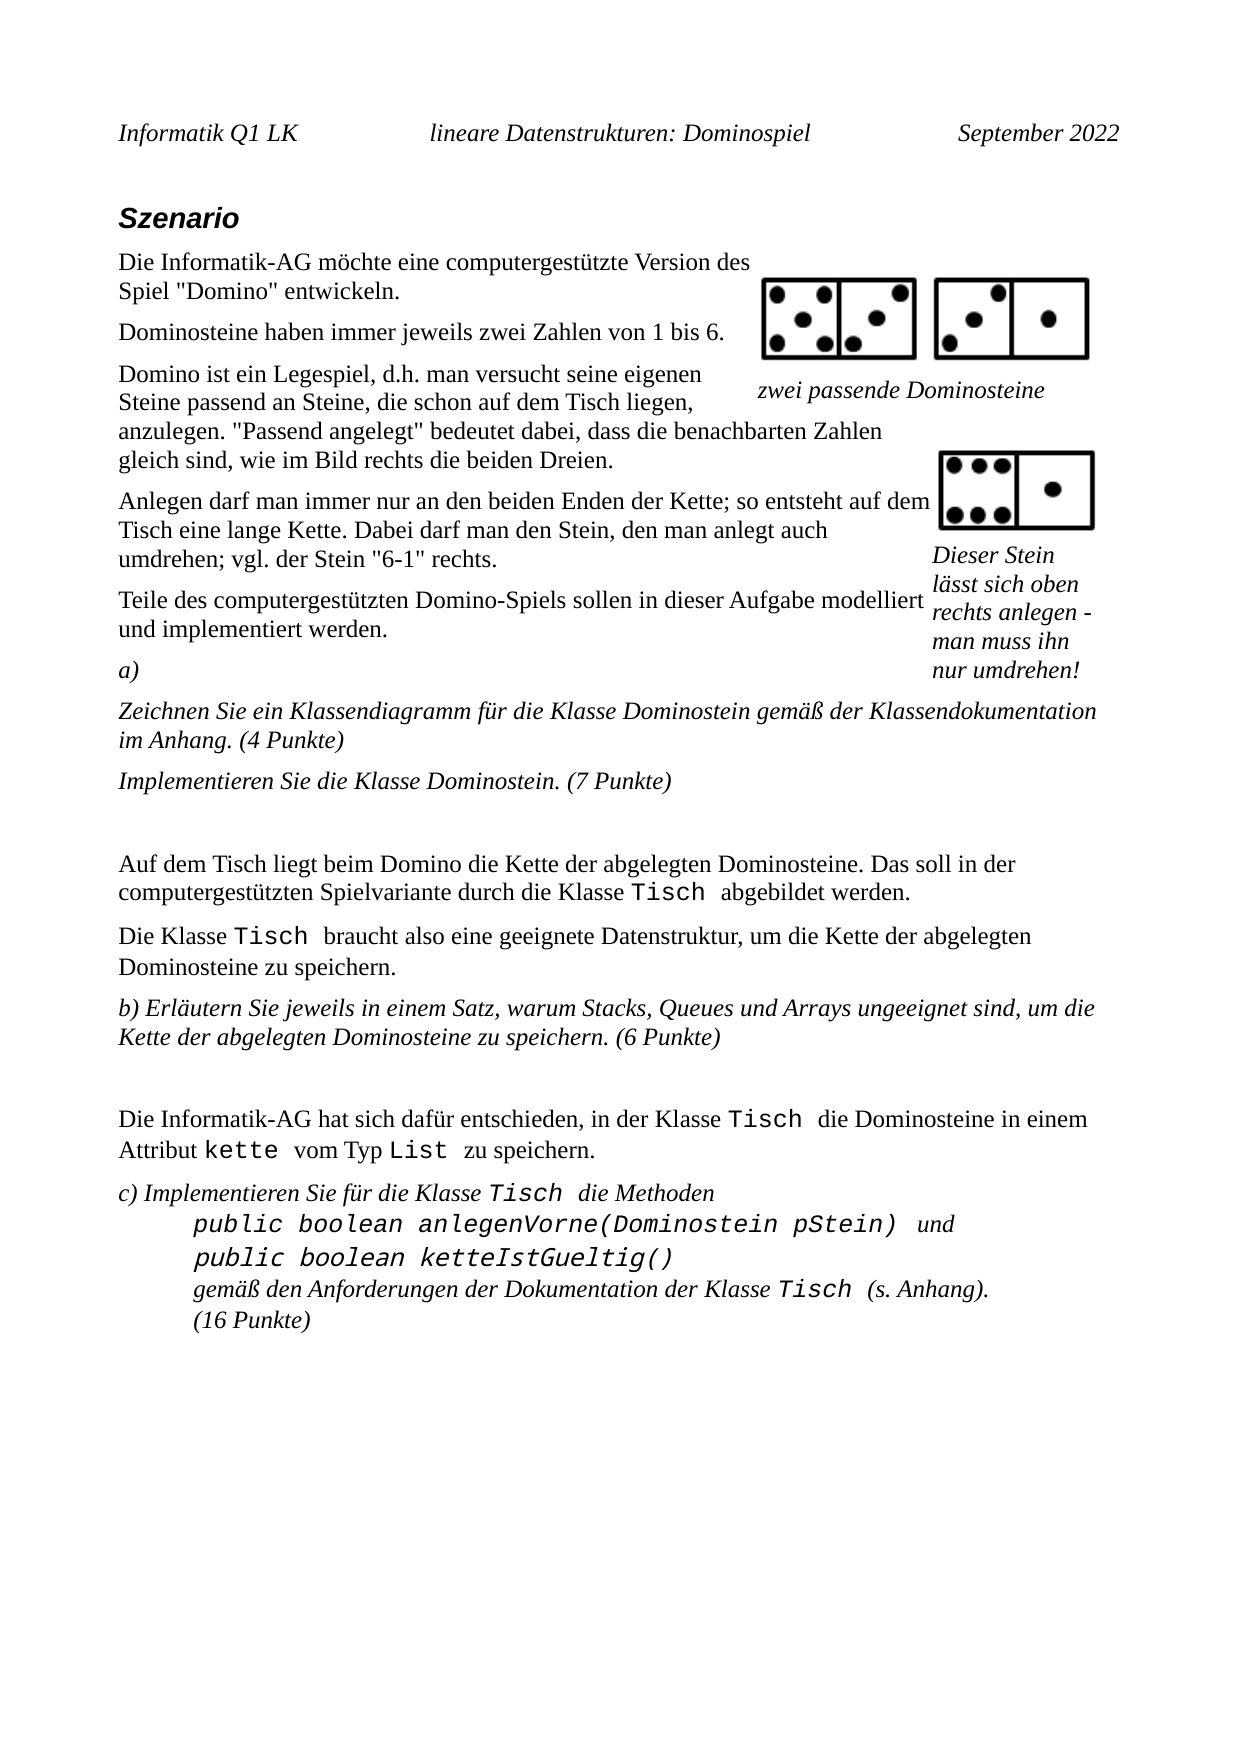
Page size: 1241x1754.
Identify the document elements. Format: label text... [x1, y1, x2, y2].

text Zeichnen Sie ein Klassendiagramm für die Klasse Dominostein gemäß der Klassendokumentation im Anhang. (4 Punkte) [118, 696, 1122, 754]
text Auf dem Tisch liegt beim Domino die Kette der abgelegten Dominosteine. Das soll in der computergestützten Spielvariante durch die Klasse Tisch abgebildet werden. [118, 849, 1122, 908]
text Dieser Stein lässt sich oben rechts anlegen - man muss ihn nur umdrehen! [932, 540, 1102, 684]
text b) Erläutern Sie jeweils in einem Satz, warum Stacks, Queues und Arrays ungeeignet sind, um die Kette der abgelegten Dominosteine zu speichern. (6 Punkte) [118, 993, 1122, 1050]
text Die Klasse Tisch braucht also eine geeignete Datenstruktur, um die Kette der abgelegten Dominosteine zu speichern. [118, 921, 1122, 980]
text Teile des computergestützten Domino-Spiels sollen in dieser Aufgabe modelliert und implementiert werden. [118, 585, 932, 642]
subtitle Szenario [118, 201, 1122, 235]
picture [932, 443, 1103, 540]
text Dominosteine haben immer jeweils zwei Zahlen von 1 bis 6. [118, 317, 757, 346]
text Die Informatik-AG hat sich dafür entschieden, in der Klasse Tisch die Dominosteine in einem Attribut kette vom Typ List zu speichern. [118, 1104, 1122, 1166]
text Implementieren Sie die Klasse Dominostein. (7 Punkte) [118, 766, 1122, 795]
text zwei passende Dominosteine [758, 375, 1098, 403]
text Anlegen darf man immer nur an den beiden Enden der Kette; so entsteht auf dem Tisch eine lange Kette. Dabei darf man den Stein, den man anlegt auch umdrehen; vgl. der Stein "6-1" rechts. [118, 486, 932, 572]
text Die Informatik-AG möchte eine computergestützte Version des Spiel "Domino" entwickeln. [118, 247, 1122, 305]
text a) [118, 655, 932, 684]
text Domino ist ein Legespiel, d.h. man versucht seine eigenen Steine passend an Steine, die schon auf dem Tisch liegen, anzulegen. "Passend angelegt" bedeutet dabei, dass die benachbarten Zahlen gleich sind, wie im Bild rechts die beiden Dreien. [118, 359, 1122, 474]
text c) Implementieren Sie für die Klasse Tisch die Methoden public boolean anlegenVorne(Dominostein pStein) und public boolean ketteIstGueltig() gemäß den Anforderungen der Dokumentation der Klasse Tisch (s. Anhang). (16 Punkte) [118, 1178, 1122, 1362]
text [1102, 655, 1122, 684]
